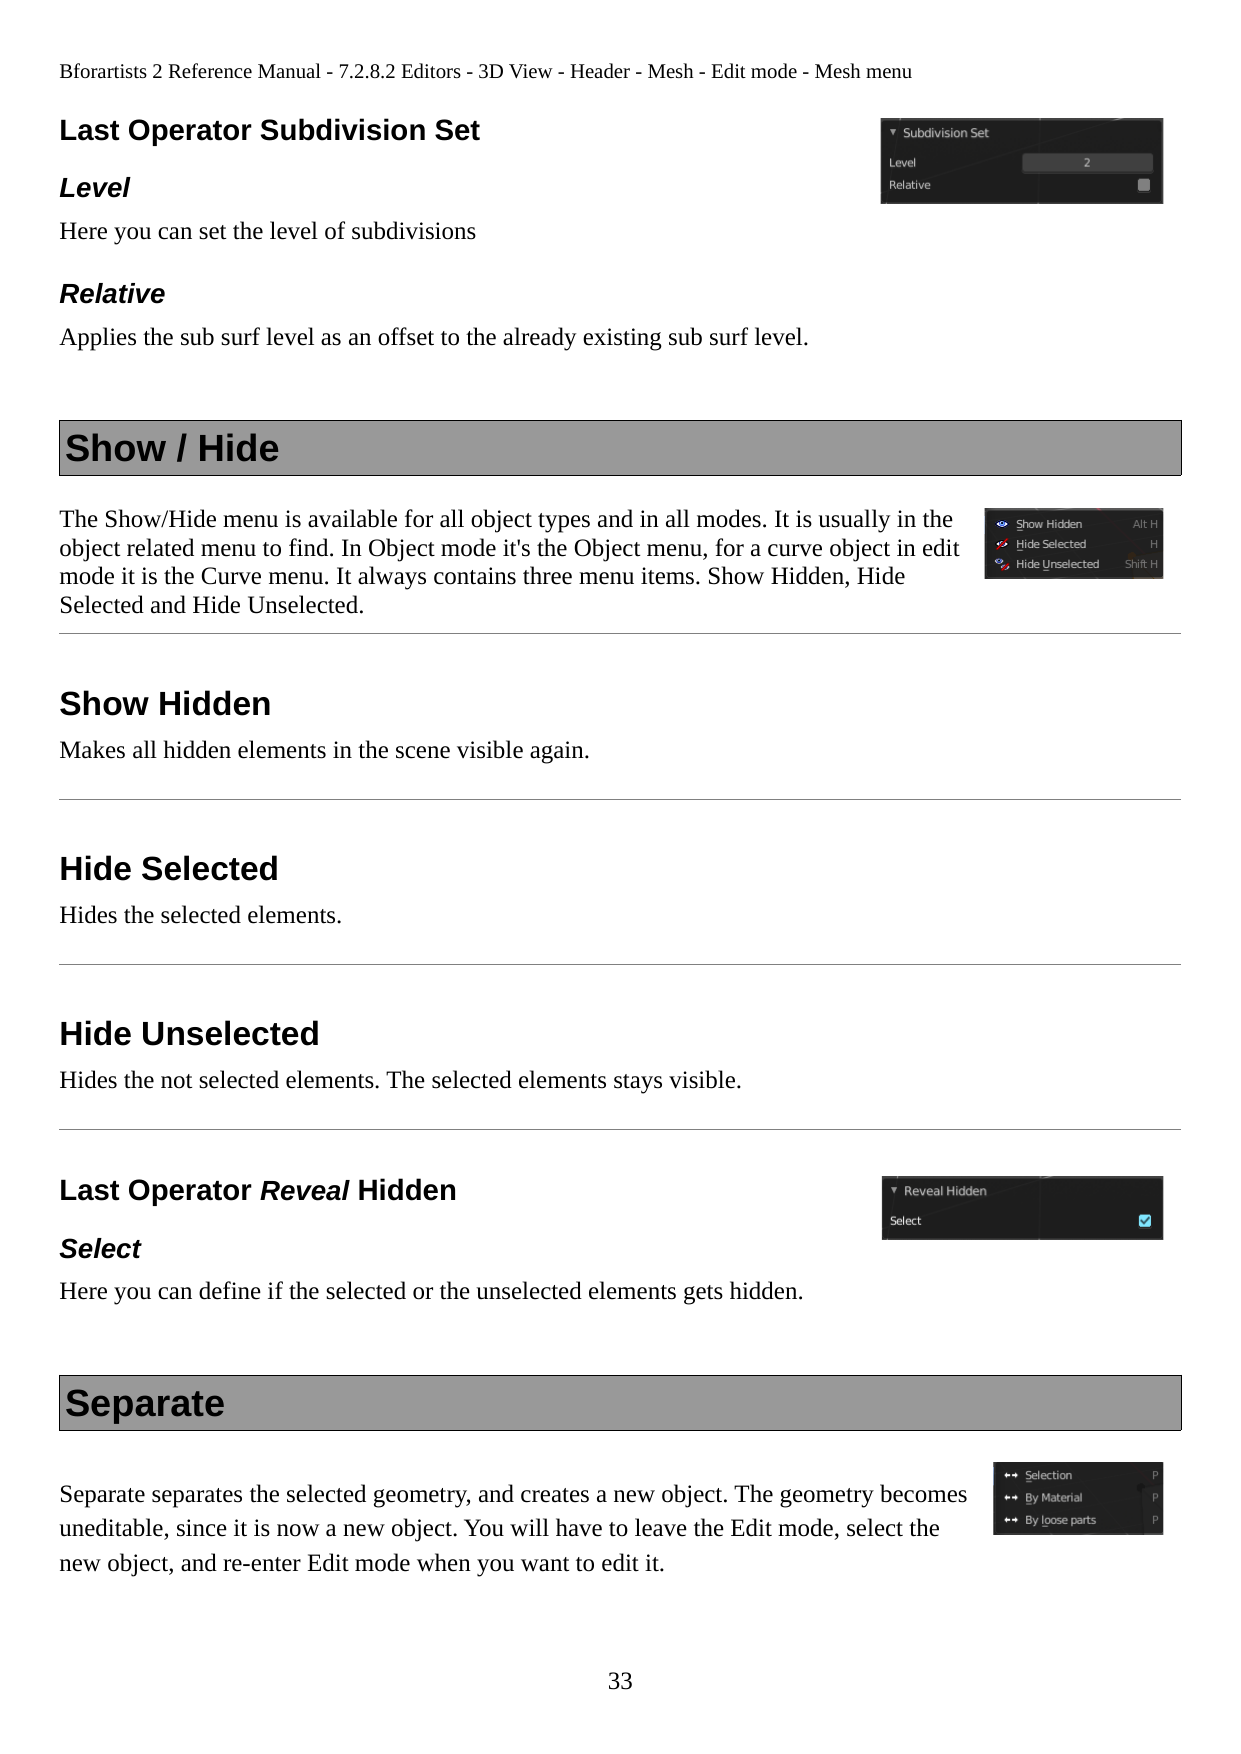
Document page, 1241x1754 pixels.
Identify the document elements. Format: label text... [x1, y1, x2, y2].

text Here you can set the level of subdivisions [59, 216, 1181, 244]
subtitle Hide Unselected [59, 1014, 1181, 1053]
text Applies the sub surf level as an offset to the already existing sub surf level. [59, 322, 1181, 350]
picture [880, 118, 1164, 204]
subtitle Level [59, 171, 880, 203]
subtitle Hide Selected [59, 849, 1181, 888]
subtitle Last Operator Reveal Hidden [59, 1173, 1181, 1207]
subtitle Relative [59, 277, 1181, 309]
table_header Separate [60, 1376, 1181, 1430]
text The Show/Hide menu is available for all object types and in all modes. It is usually in the object related menu to find. In Object mode it's the Object menu, for a curve object in edit mode it is the Curve menu. It always contains three menu items. Show Hidden, Hide Selected and Hide Unselected. [59, 504, 1181, 619]
subtitle Last Operator Subdivision Set [59, 113, 1181, 146]
text Hides the not selected elements. The selected elements stays visible. [59, 1065, 1181, 1094]
table_header Show / Hide [60, 421, 1181, 475]
text Here you can define if the selected or the unselected elements gets hidden. [59, 1276, 1181, 1305]
subtitle Select [59, 1232, 1181, 1264]
picture [984, 508, 1164, 579]
picture [881, 1176, 1164, 1240]
text Hides the selected elements. [59, 900, 1181, 929]
picture [993, 1462, 1164, 1535]
subtitle [1164, 171, 1181, 203]
text Separate separates the selected geometry, and creates a new object. The geometry becomes uneditable, since it is now a new object. You will have to leave the Edit mode, select the new object, and re-enter Edit mode when you want to edit it. [59, 1479, 1181, 1577]
subtitle Show Hidden [59, 684, 1181, 722]
text Makes all hidden elements in the scene visible again. [59, 735, 1181, 764]
